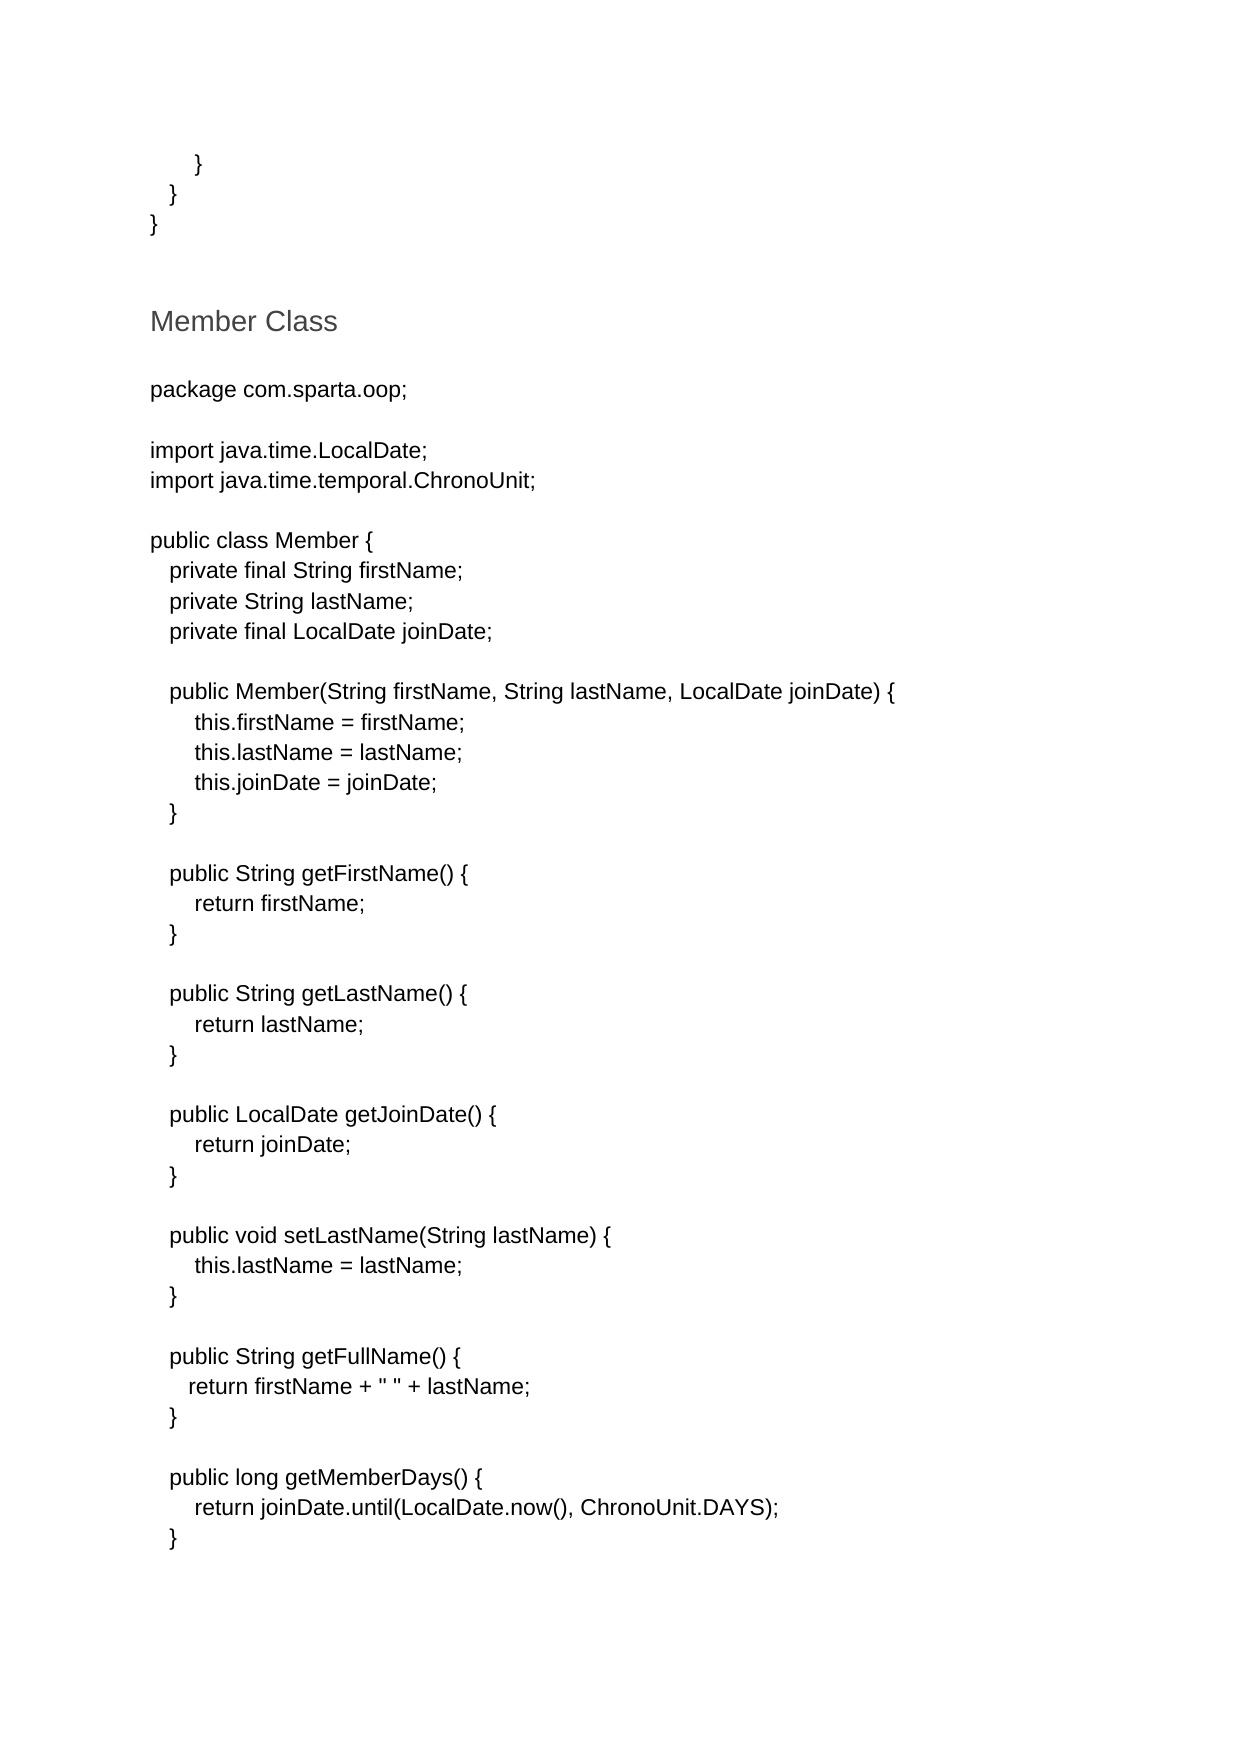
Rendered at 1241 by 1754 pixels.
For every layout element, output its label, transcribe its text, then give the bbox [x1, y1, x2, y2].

text return firstName; [150, 890, 1090, 916]
text } [150, 1162, 1090, 1188]
text public class Member { [150, 527, 1090, 554]
text public String getLastName() { [150, 980, 1090, 1007]
text private final LocalDate joinDate; [150, 618, 1090, 644]
text } [150, 180, 1090, 207]
text } [150, 1403, 1090, 1430]
text public LocalDate getJoinDate() { [150, 1101, 1090, 1128]
text import java.time.LocalDate; [150, 437, 1090, 463]
text } [150, 1282, 1090, 1309]
text return joinDate.until(LocalDate.now(), ChronoUnit.DAYS); [150, 1494, 1090, 1520]
text import java.time.temporal.ChronoUnit; [150, 467, 1090, 493]
text } [150, 1041, 1090, 1067]
text } [150, 210, 1090, 237]
text } [150, 799, 1090, 826]
text private final String firstName; [150, 557, 1090, 584]
text package com.sparta.oop; [150, 376, 1090, 403]
text } [150, 150, 1090, 176]
text } [150, 920, 1090, 946]
text return lastName; [150, 1011, 1090, 1037]
text this.joinDate = joinDate; [150, 769, 1090, 795]
text this.firstName = firstName; [150, 708, 1090, 735]
text this.lastName = lastName; [150, 739, 1090, 765]
text public void setLastName(String lastName) { [150, 1222, 1090, 1248]
text return joinDate; [150, 1131, 1090, 1158]
text private String lastName; [150, 588, 1090, 614]
text this.lastName = lastName; [150, 1252, 1090, 1279]
subtitle Member Class [150, 304, 1090, 338]
text public String getFullName() { [150, 1343, 1090, 1369]
text public String getFirstName() { [150, 859, 1090, 886]
text public long getMemberDays() { [150, 1464, 1090, 1490]
text } [150, 1524, 1090, 1551]
text return firstName + " " + lastName; [150, 1373, 1090, 1399]
text public Member(String firstName, String lastName, LocalDate joinDate) { [150, 678, 1090, 705]
